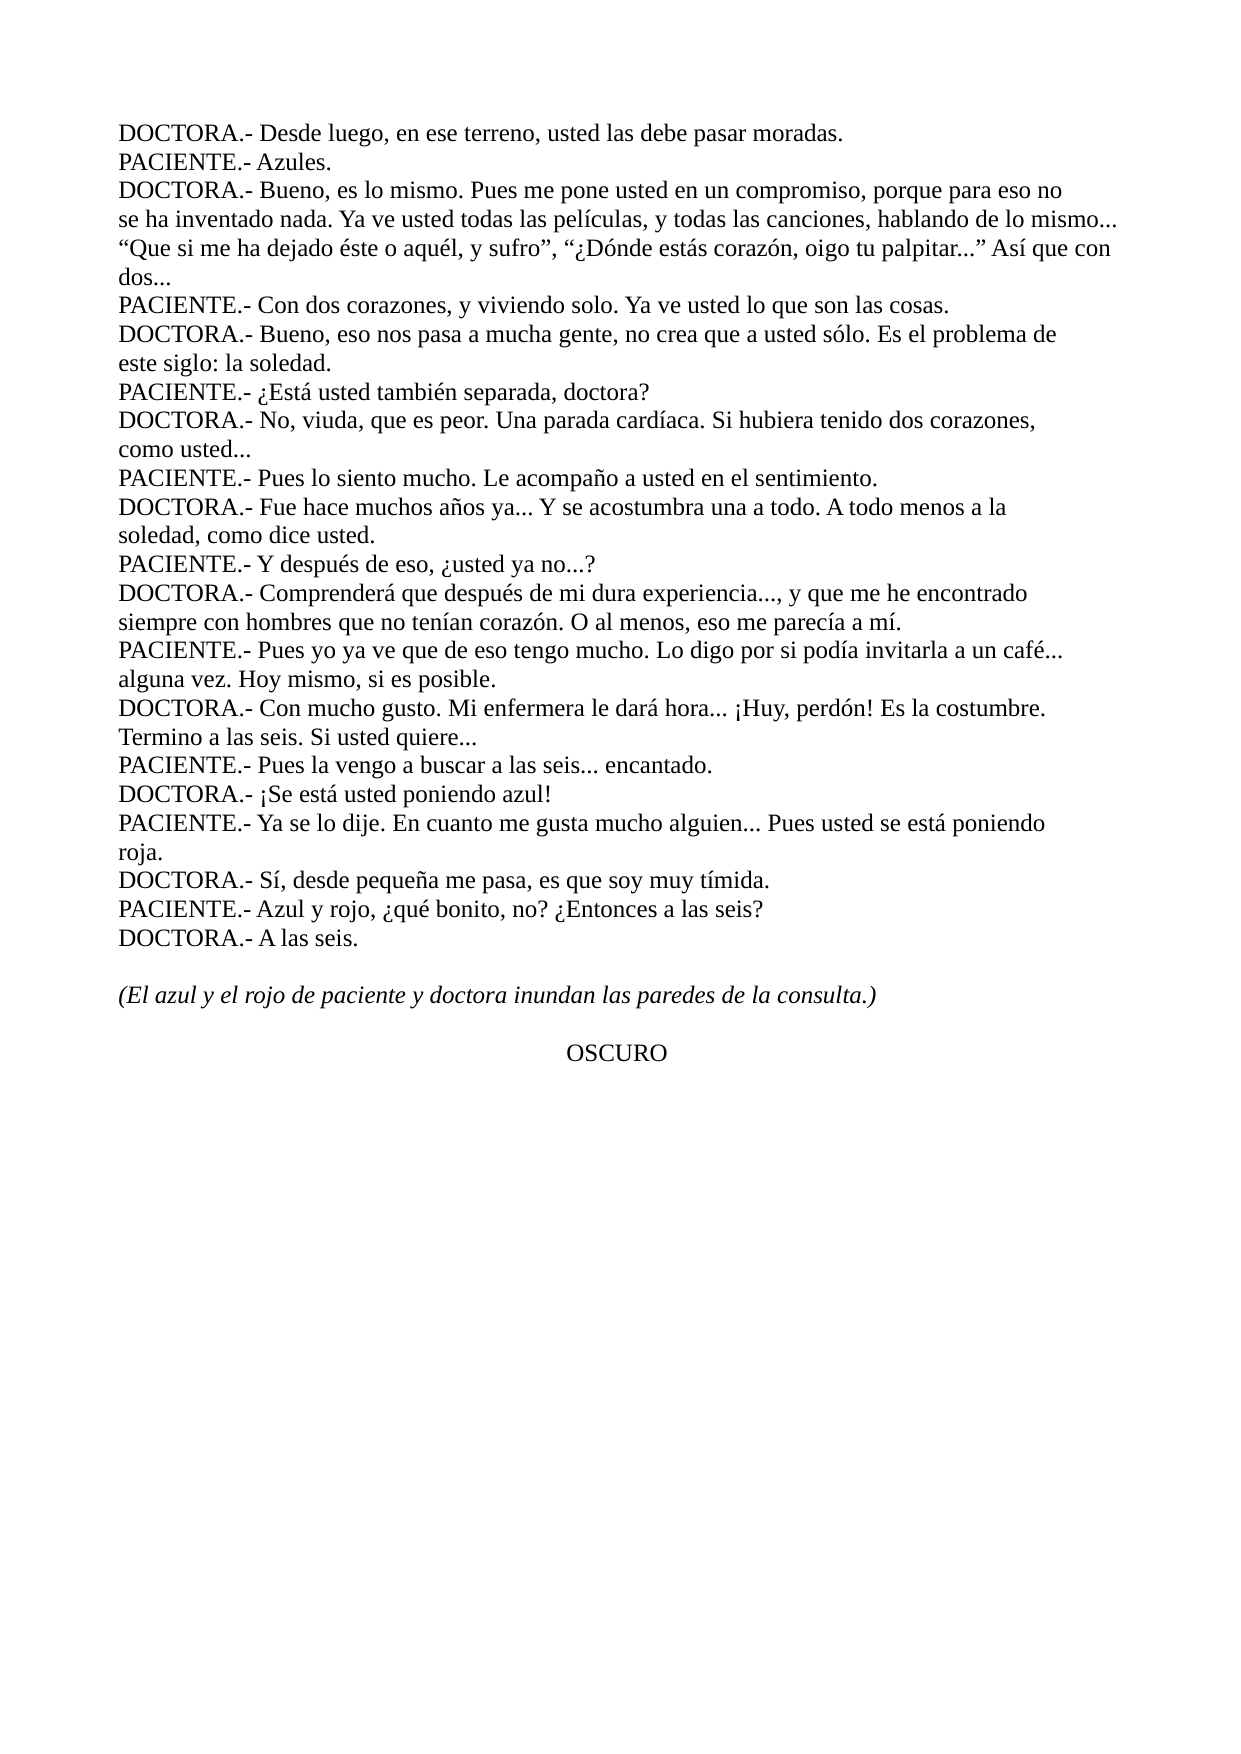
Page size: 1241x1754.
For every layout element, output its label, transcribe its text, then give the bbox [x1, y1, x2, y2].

text dos... [118, 262, 1122, 291]
text DOCTORA.- Con mucho gusto. Mi enfermera le dará hora... ¡Huy, perdón! Es la costumbre. [118, 693, 1122, 722]
text DOCTORA.- Desde luego, en ese terreno, usted las debe pasar moradas. [118, 118, 1122, 147]
text PACIENTE.- Con dos corazones, y viviendo solo. Ya ve usted lo que son las cosas. [118, 291, 1122, 319]
text DOCTORA.- Sí, desde pequeña me pasa, es que soy muy tímida. [118, 866, 1122, 894]
text DOCTORA.- No, viuda, que es peor. Una parada cardíaca. Si hubiera tenido dos corazones, [118, 406, 1122, 434]
text roja. [118, 837, 1122, 866]
text “Que si me ha dejado éste o aquél, y sufro”, “¿Dónde estás corazón, oigo tu palpitar...” Así que con [118, 233, 1122, 262]
text PACIENTE.- Pues la vengo a buscar a las seis... encantado. [118, 751, 1122, 779]
text Termino a las seis. Si usted quiere... [118, 722, 1122, 751]
text DOCTORA.- Comprenderá que después de mi dura experiencia..., y que me he encontrado [118, 578, 1122, 607]
text siempre con hombres que no tenían corazón. O al menos, eso me parecía a mí. [118, 607, 1122, 636]
text (El azul y el rojo de paciente y doctora inundan las paredes de la consulta.) [118, 981, 1122, 1009]
text PACIENTE.- Y después de eso, ¿usted ya no...? [118, 549, 1122, 578]
text alguna vez. Hoy mismo, si es posible. [118, 664, 1122, 693]
text como usted... [118, 434, 1122, 463]
text PACIENTE.- ¿Está usted también separada, doctora? [118, 377, 1122, 406]
text DOCTORA.- A las seis. [118, 923, 1122, 952]
text DOCTORA.- Fue hace muchos años ya... Y se acostumbra una a todo. A todo menos a la [118, 492, 1122, 521]
text PACIENTE.- Azul y rojo, ¿qué bonito, no? ¿Entonces a las seis? [118, 894, 1122, 923]
text PACIENTE.- Pues yo ya ve que de eso tengo mucho. Lo digo por si podía invitarla a un café... [118, 636, 1122, 664]
text PACIENTE.- Pues lo siento mucho. Le acompaño a usted en el sentimiento. [118, 463, 1122, 492]
text DOCTORA.- Bueno, es lo mismo. Pues me pone usted en un compromiso, porque para eso no [118, 176, 1122, 204]
text PACIENTE.- Azules. [118, 147, 1122, 176]
text OSCURO [118, 1038, 1122, 1067]
text DOCTORA.- ¡Se está usted poniendo azul! [118, 779, 1122, 808]
text se ha inventado nada. Ya ve usted todas las películas, y todas las canciones, hablando de lo mismo... [118, 204, 1122, 233]
text este siglo: la soledad. [118, 348, 1122, 377]
text soledad, como dice usted. [118, 521, 1122, 549]
text DOCTORA.- Bueno, eso nos pasa a mucha gente, no crea que a usted sólo. Es el problema de [118, 319, 1122, 348]
text PACIENTE.- Ya se lo dije. En cuanto me gusta mucho alguien... Pues usted se está poniendo [118, 808, 1122, 837]
